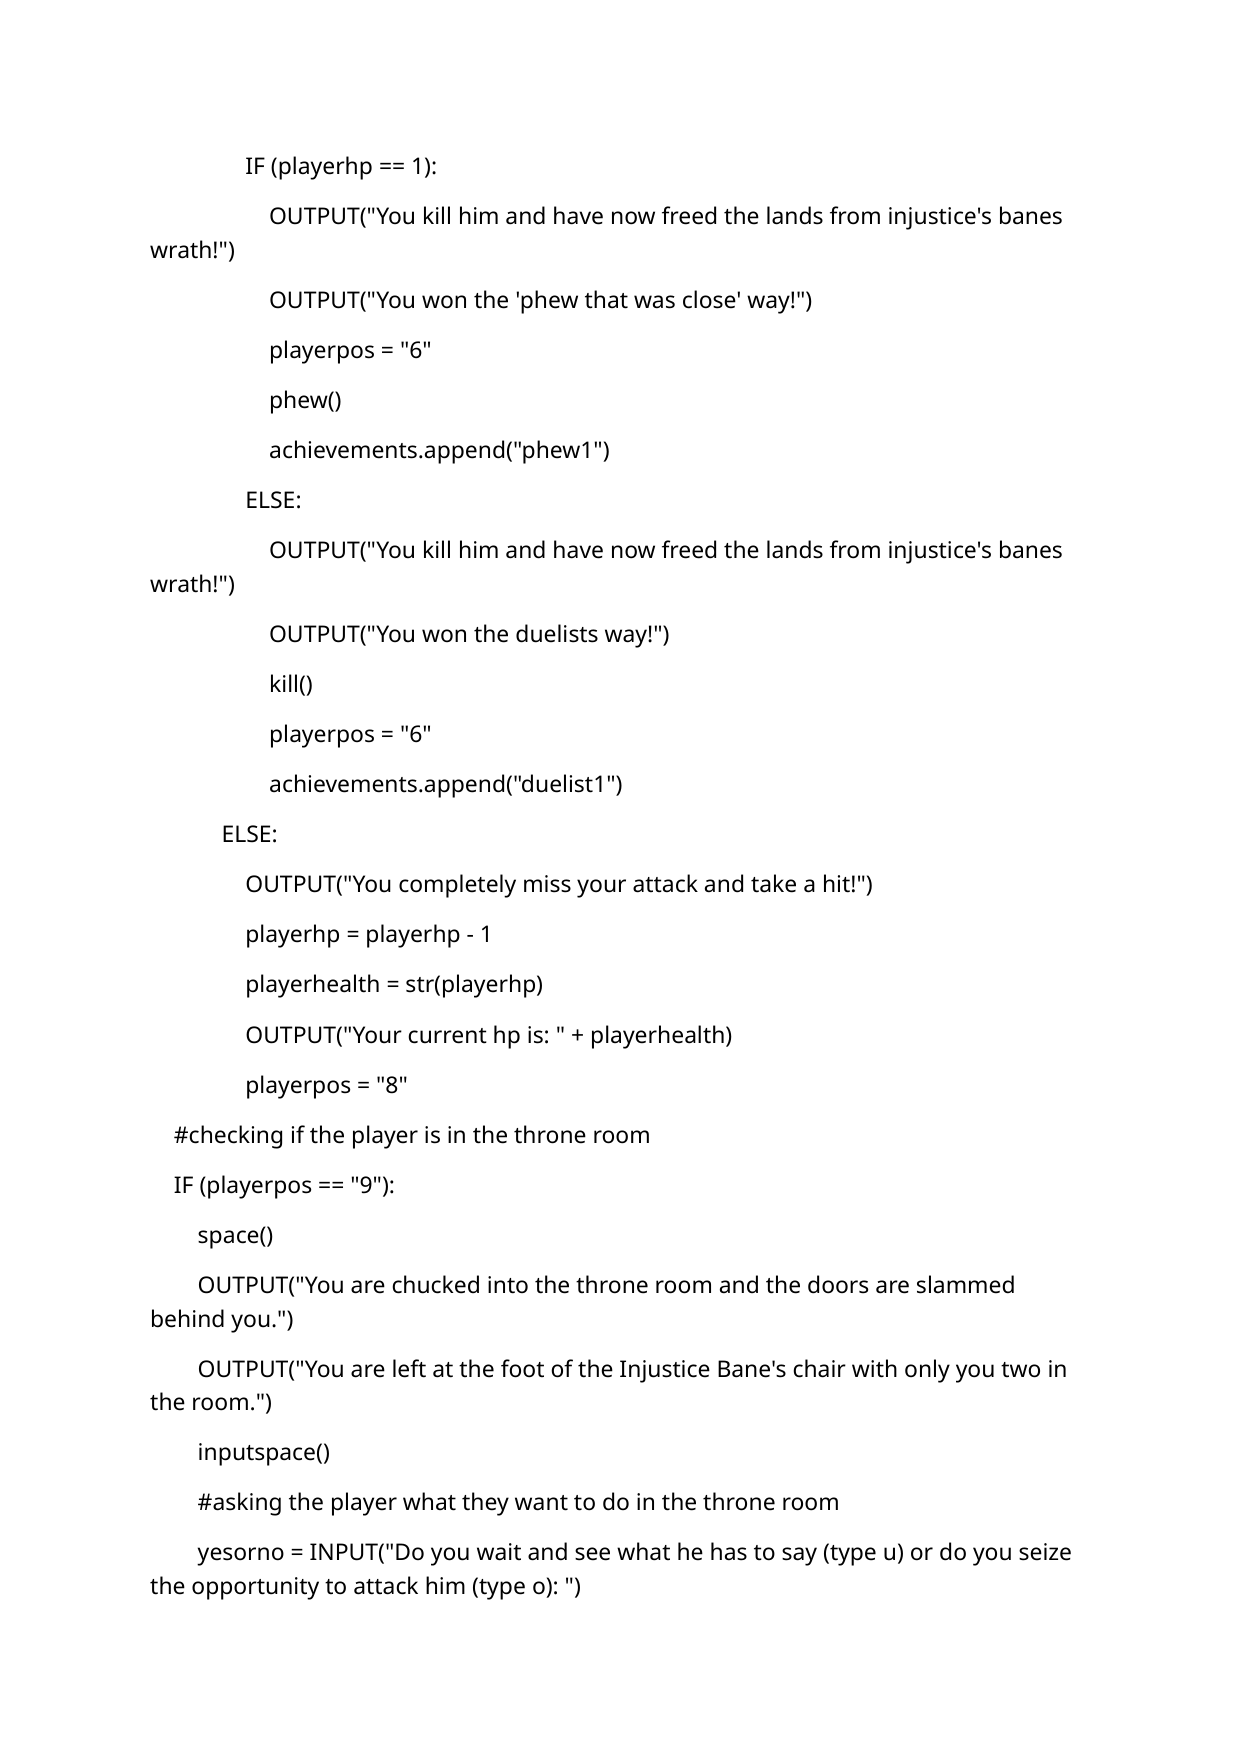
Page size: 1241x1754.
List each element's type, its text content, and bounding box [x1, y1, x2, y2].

text OUTPUT("You kill him and have now freed the lands from injustice's banes wrath!") [150, 534, 1090, 599]
text OUTPUT("You completely miss your attack and take a hit!") [150, 868, 1090, 899]
text OUTPUT("Your current hp is: " + playerhealth) [150, 1018, 1090, 1050]
text ELSE: [150, 484, 1090, 515]
text IF (playerhp == 1): [150, 150, 1090, 181]
text inputspace() [150, 1436, 1090, 1467]
text OUTPUT("You won the duelists way!") [150, 618, 1090, 649]
text #checking if the player is in the throne room [150, 1119, 1090, 1150]
text playerhealth = str(playerhp) [150, 968, 1090, 1000]
text playerpos = "8" [150, 1069, 1090, 1100]
text kill() [150, 668, 1090, 699]
text OUTPUT("You won the 'phew that was close' way!") [150, 284, 1090, 315]
text space() [150, 1219, 1090, 1250]
text playerpos = "6" [150, 334, 1090, 365]
text OUTPUT("You are chucked into the throne room and the doors are slammed behind you.") [150, 1269, 1090, 1334]
text OUTPUT("You are left at the foot of the Injustice Bane's chair with only you two in the room.") [150, 1353, 1090, 1417]
text #asking the player what they want to do in the throne room [150, 1486, 1090, 1517]
text OUTPUT("You kill him and have now freed the lands from injustice's banes wrath!") [150, 200, 1090, 265]
text playerhp = playerhp - 1 [150, 918, 1090, 949]
text IF (playerpos == "9"): [150, 1169, 1090, 1200]
text ELSE: [150, 818, 1090, 849]
text yesorno = INPUT("Do you wait and see what he has to say (type u) or do you seize the opportunity to attack him (type o): ") [150, 1536, 1090, 1601]
text playerpos = "6" [150, 718, 1090, 749]
text phew() [150, 384, 1090, 415]
text achievements.append("phew1") [150, 434, 1090, 465]
text achievements.append("duelist1") [150, 768, 1090, 799]
